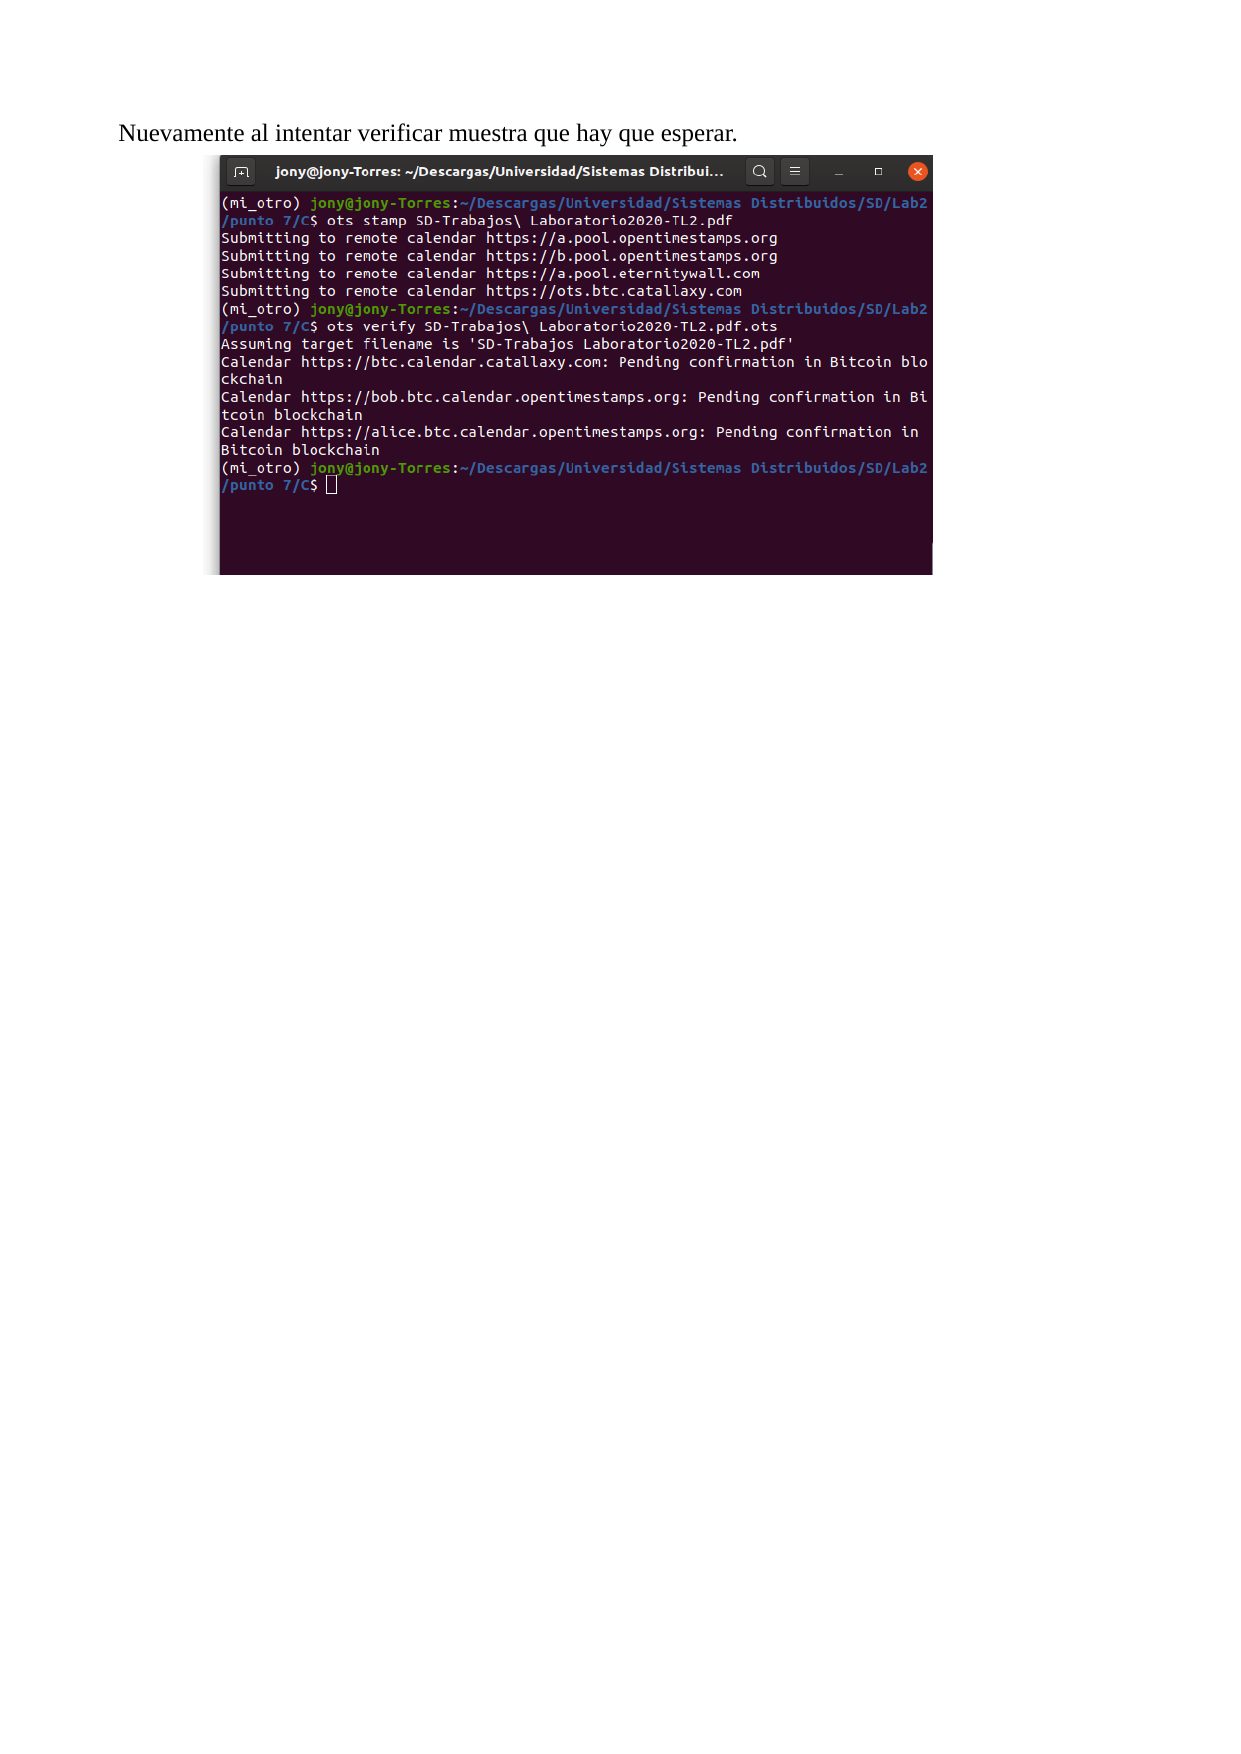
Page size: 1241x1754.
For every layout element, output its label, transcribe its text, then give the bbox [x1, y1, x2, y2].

text Nuevamente al intentar verificar muestra que hay que esperar. [118, 118, 1122, 147]
